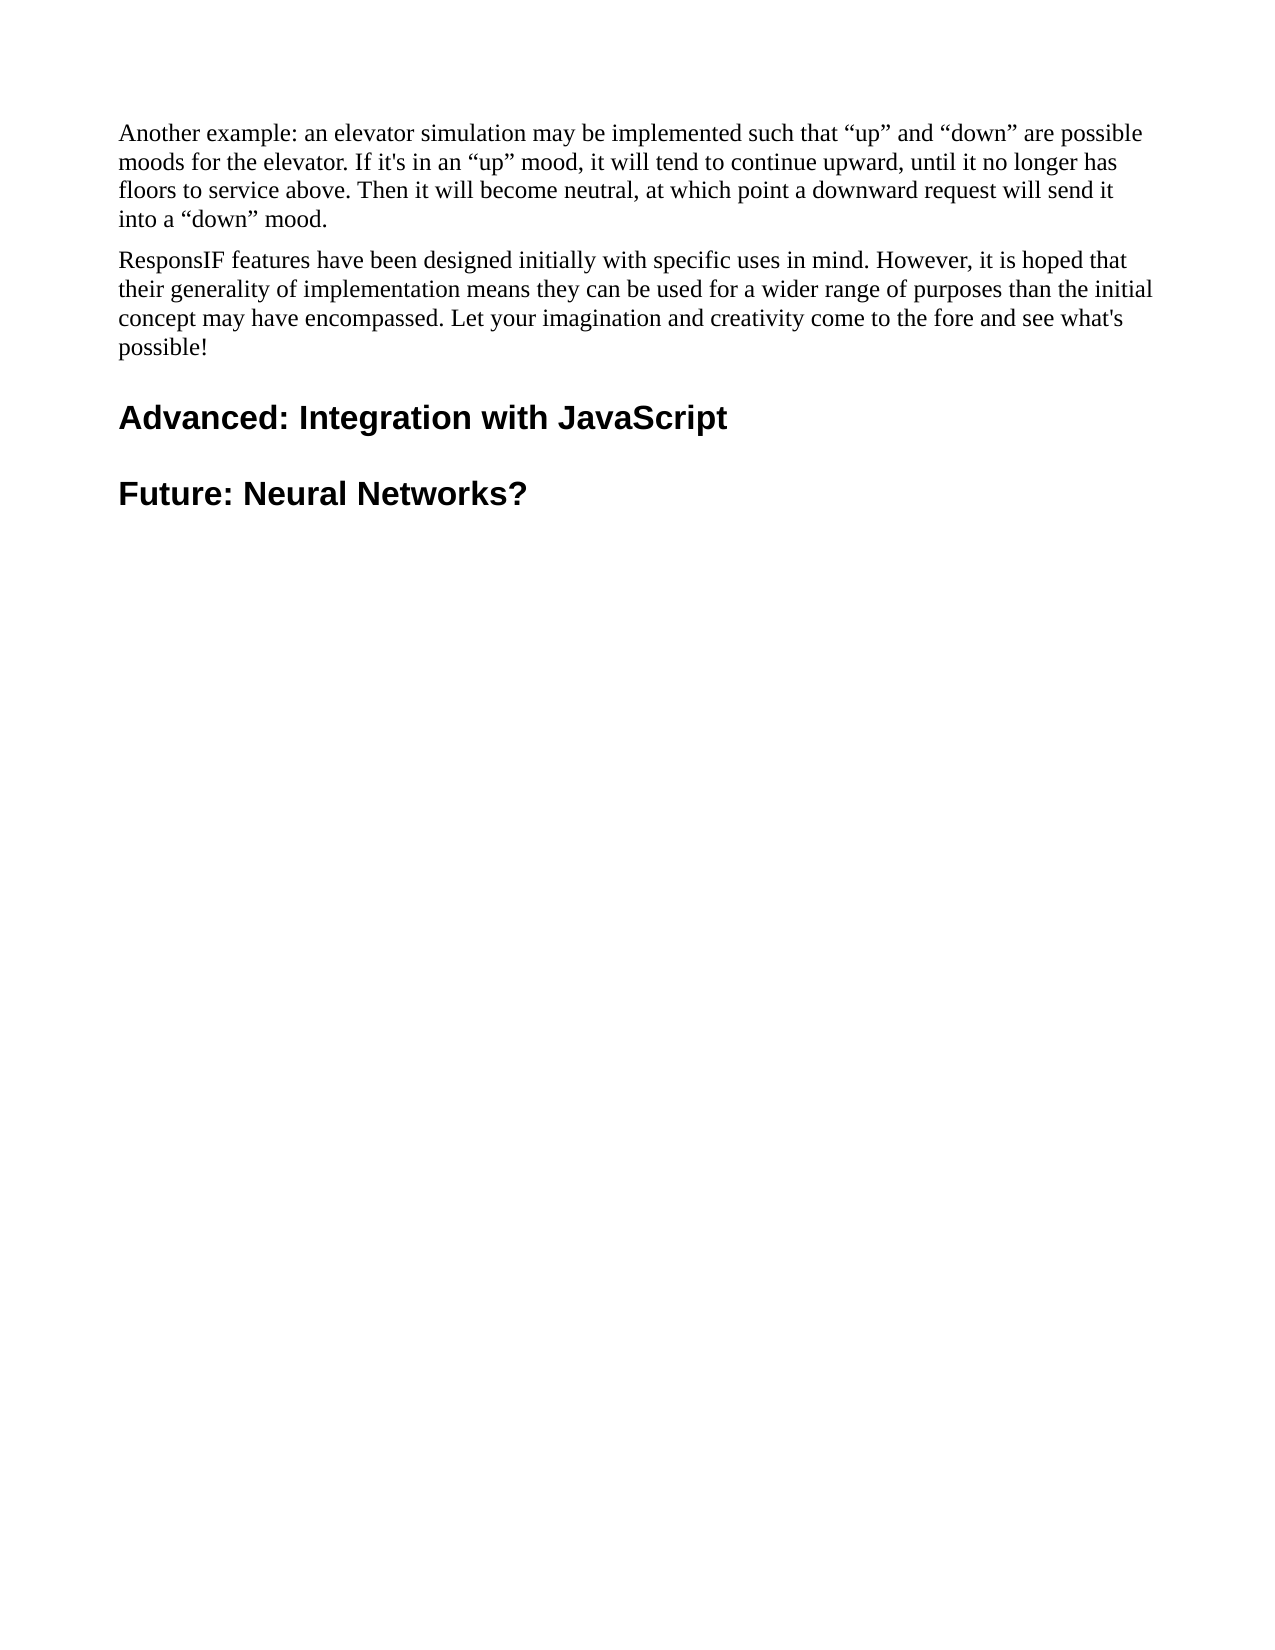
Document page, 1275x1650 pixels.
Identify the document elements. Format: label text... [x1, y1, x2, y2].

subtitle Future: Neural Networks? [118, 474, 1157, 513]
text ResponsIF features have been designed initially with specific uses in mind. However, it is hoped that their generality of implementation means they can be used for a wider range of purposes than the initial concept may have encompassed. Let your imagination and creativity come to the fore and see what's possible! [118, 246, 1157, 361]
subtitle Advanced: Integration with JavaScript [118, 398, 1157, 437]
text Another example: an elevator simulation may be implemented such that “up” and “down” are possible moods for the elevator. If it's in an “up” mood, it will tend to continue upward, until it no longer has floors to service above. Then it will become neutral, at which point a downward request will send it into a “down” mood. [118, 118, 1157, 233]
